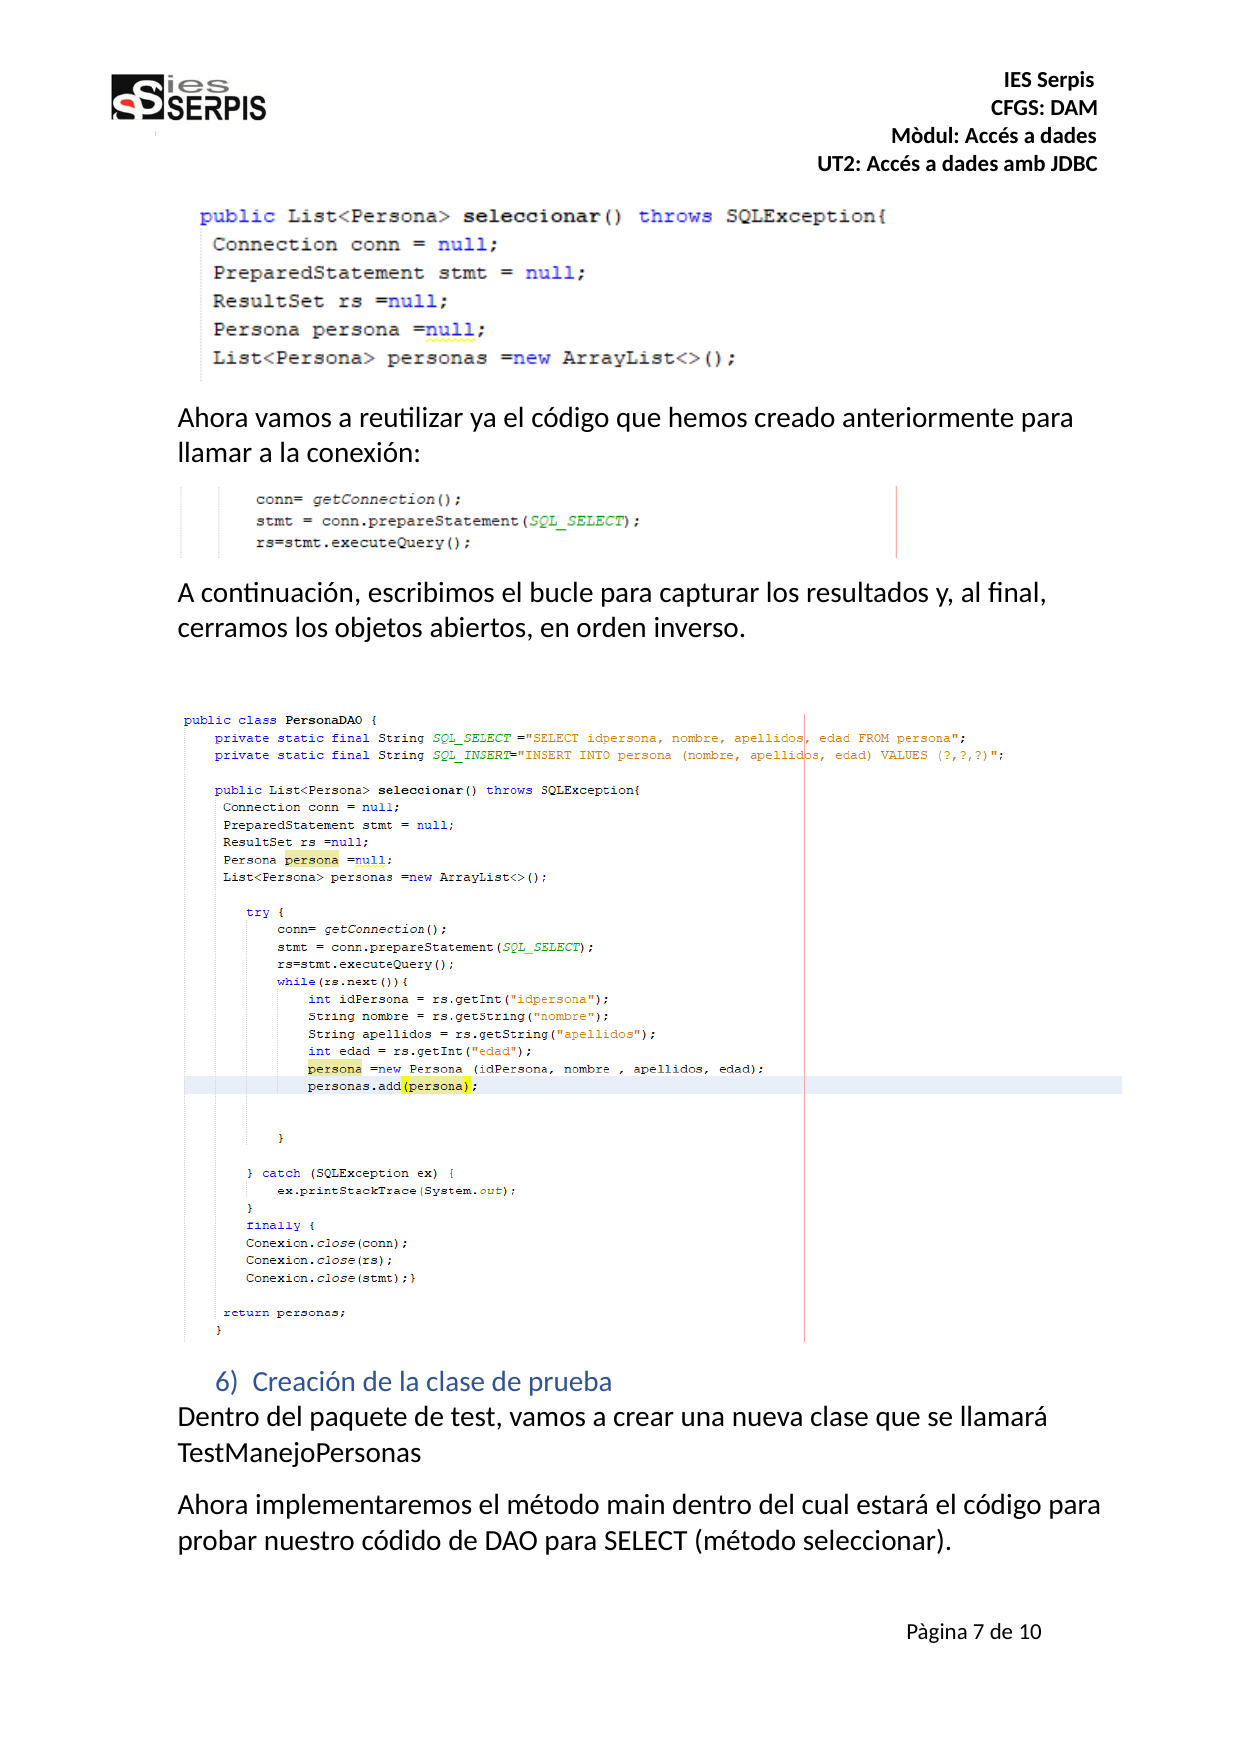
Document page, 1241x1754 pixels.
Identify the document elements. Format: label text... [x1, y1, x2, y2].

subtitle Creación de la clase de prueba [215, 1363, 1122, 1398]
text Ahora vamos a reutilizar ya el código que hemos creado anteriormente para llamar a la conexión: [177, 399, 1122, 470]
text Dentro del paquete de test, vamos a crear una nueva clase que se llamará TestManejoPersonas [177, 1398, 1122, 1469]
text Ahora implementaremos el método main dentro del cual estará el código para probar nuestro códido de DAO para SELECT (método seleccionar). [177, 1486, 1122, 1557]
text A continuación, escribimos el bucle para capturar los resultados y, al final, cerramos los objetos abiertos, en orden inverso. [177, 574, 1122, 645]
